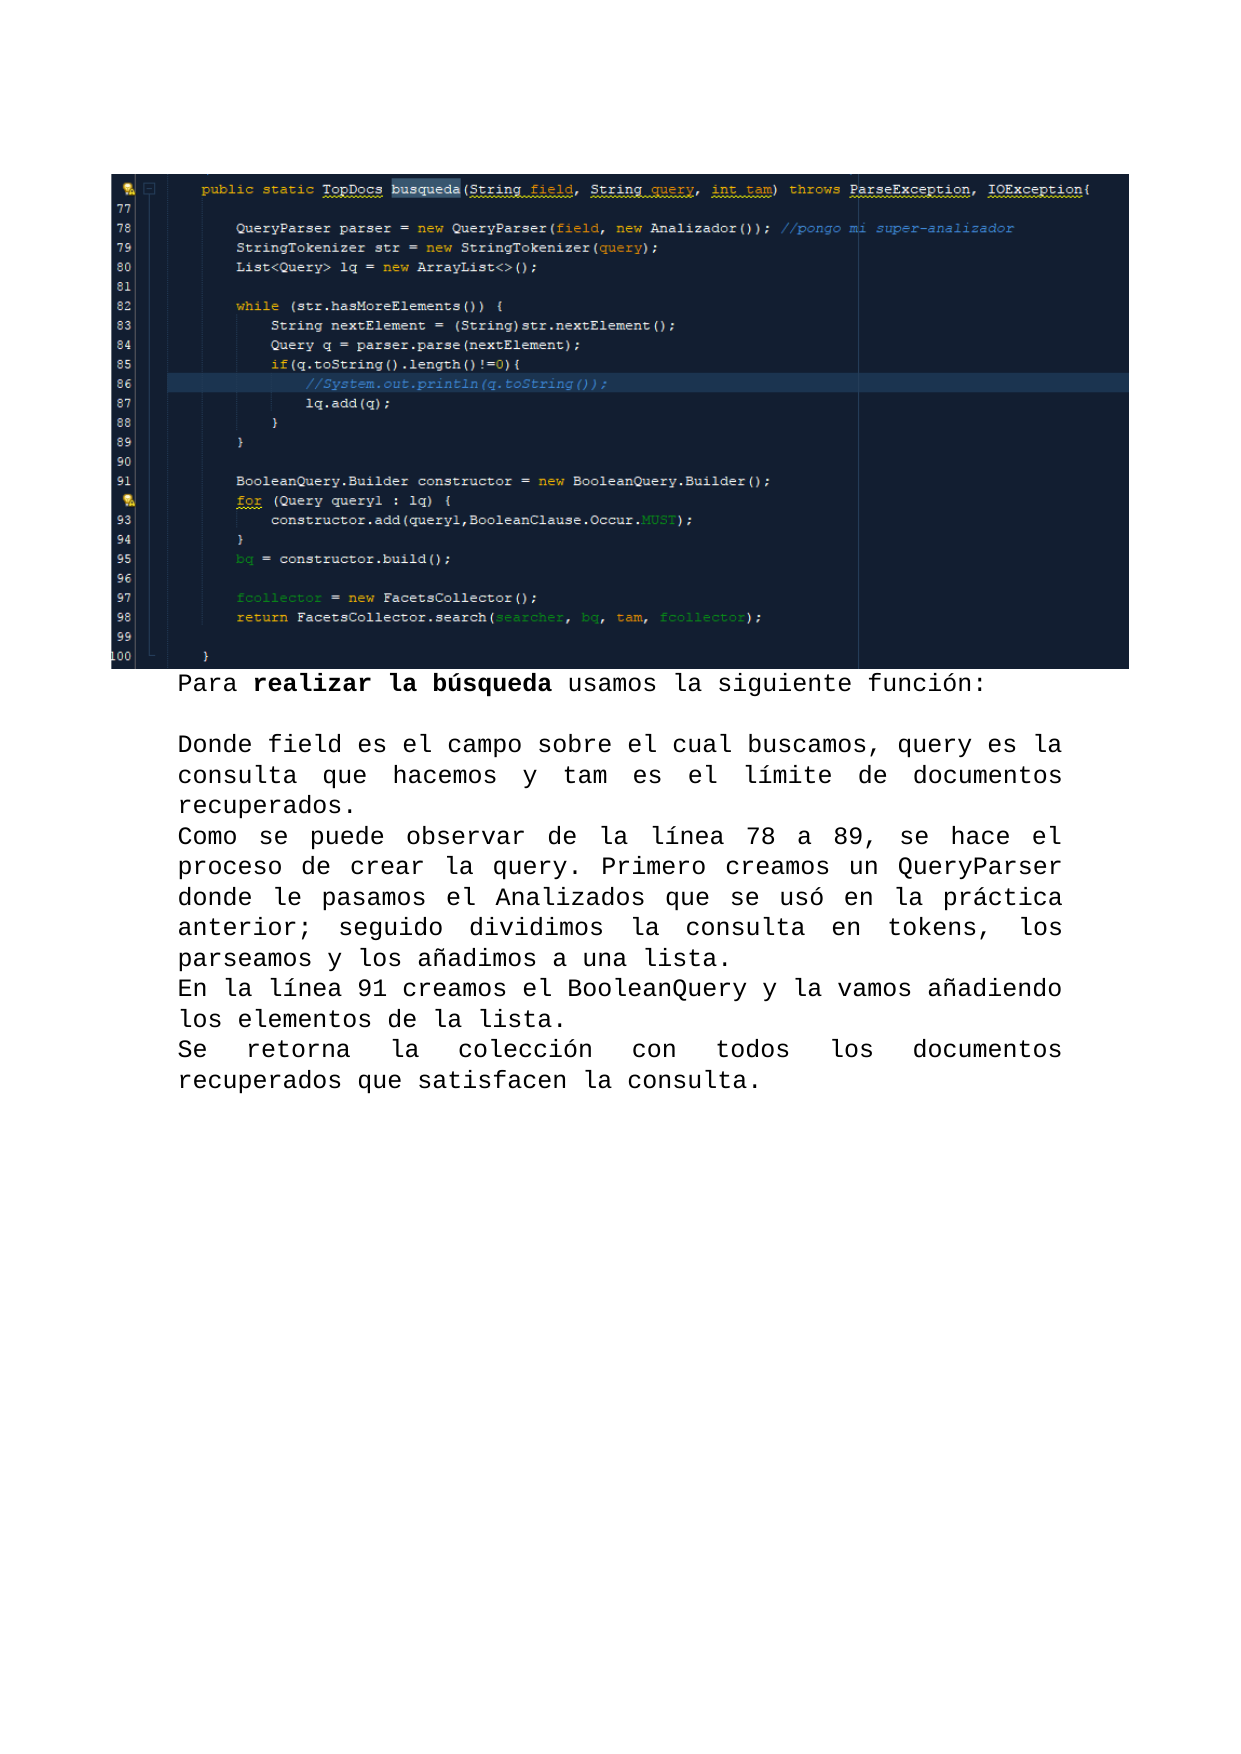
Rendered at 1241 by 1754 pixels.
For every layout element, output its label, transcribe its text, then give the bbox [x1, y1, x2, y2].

list Se retorna la colección con todos los documentos recuperados que satisfacen la consulta. [177, 1037, 1063, 1096]
list En la línea 91 creamos el BooleanQuery y la vamos añadiendo los elementos de la lista. [177, 976, 1063, 1035]
list Para realizar la búsqueda usamos la siguiente función: [177, 669, 1063, 699]
list Donde field es el campo sobre el cual buscamos, query es la consulta que hacemos y tam es el límite de documentos recuperados. [177, 732, 1063, 821]
list Como se puede observar de la línea 78 a 89, se hace el proceso de crear la query. Primero creamos un QueryParser donde le pasamos el Analizados que se usó en la práctica anterior; seguido dividimos la consulta en tokens, los parseamos y los añadimos a una lista. [177, 823, 1063, 974]
list [177, 148, 1063, 174]
picture [111, 174, 1129, 669]
